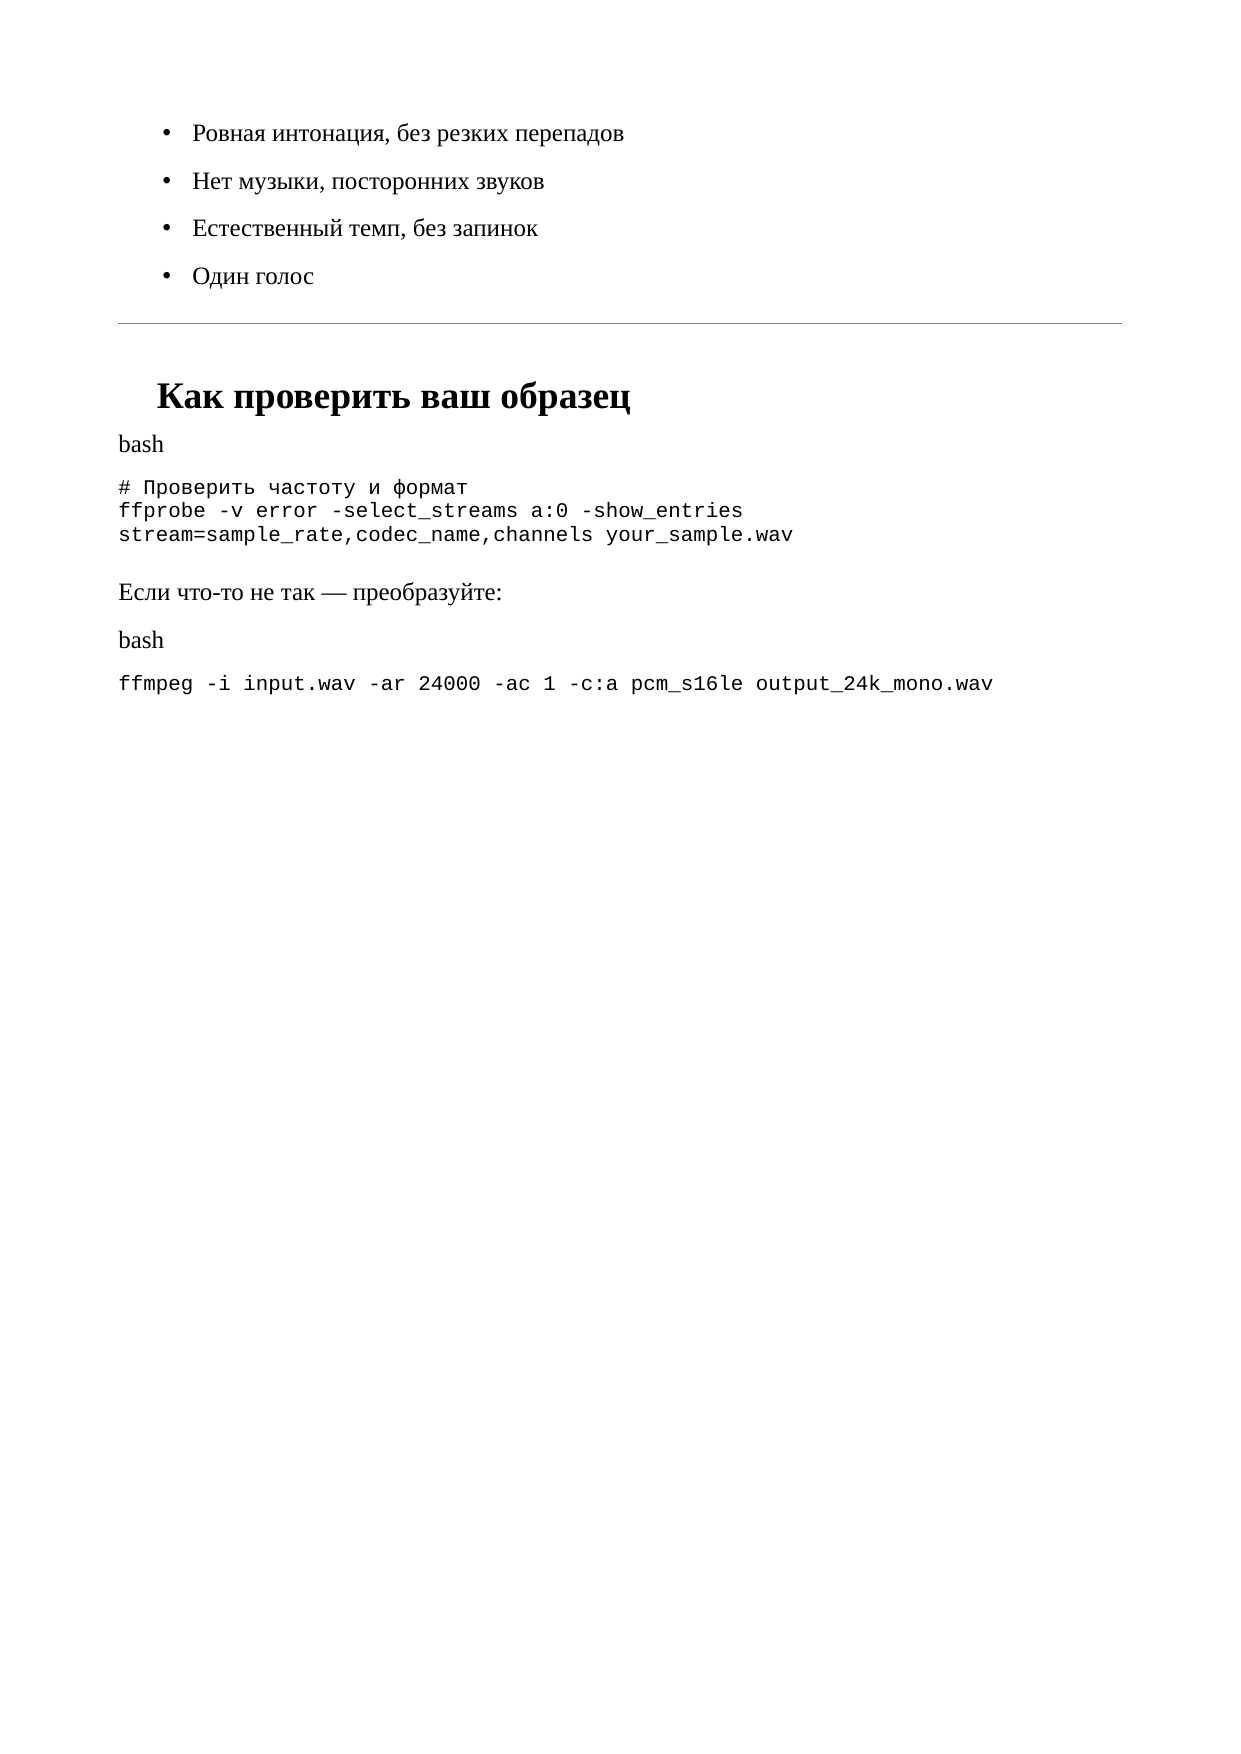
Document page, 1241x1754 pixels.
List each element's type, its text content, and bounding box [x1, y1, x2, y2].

list Один голос [162, 261, 1122, 290]
text ffprobe -v error -select_streams a:0 -show_entries stream=sample_rate,codec_name,channels your_sample.wav [118, 501, 1122, 548]
text bash [118, 429, 1122, 458]
list Ровная интонация, без резких перепадов [162, 118, 1122, 147]
text # Проверить частоту и формат [118, 477, 1122, 501]
subtitle 🔧 Как проверить ваш образец [118, 374, 1122, 417]
list Нет музыки, посторонних звуков [162, 166, 1122, 194]
text Если что-то не так — преобразуйте: [118, 577, 1122, 606]
list Естественный темп, без запинок [162, 213, 1122, 242]
text bash [118, 625, 1122, 654]
text ffmpeg -i input.wav -ar 24000 -ac 1 -c:a pcm_s16le output_24k_mono.wav [118, 672, 1122, 696]
